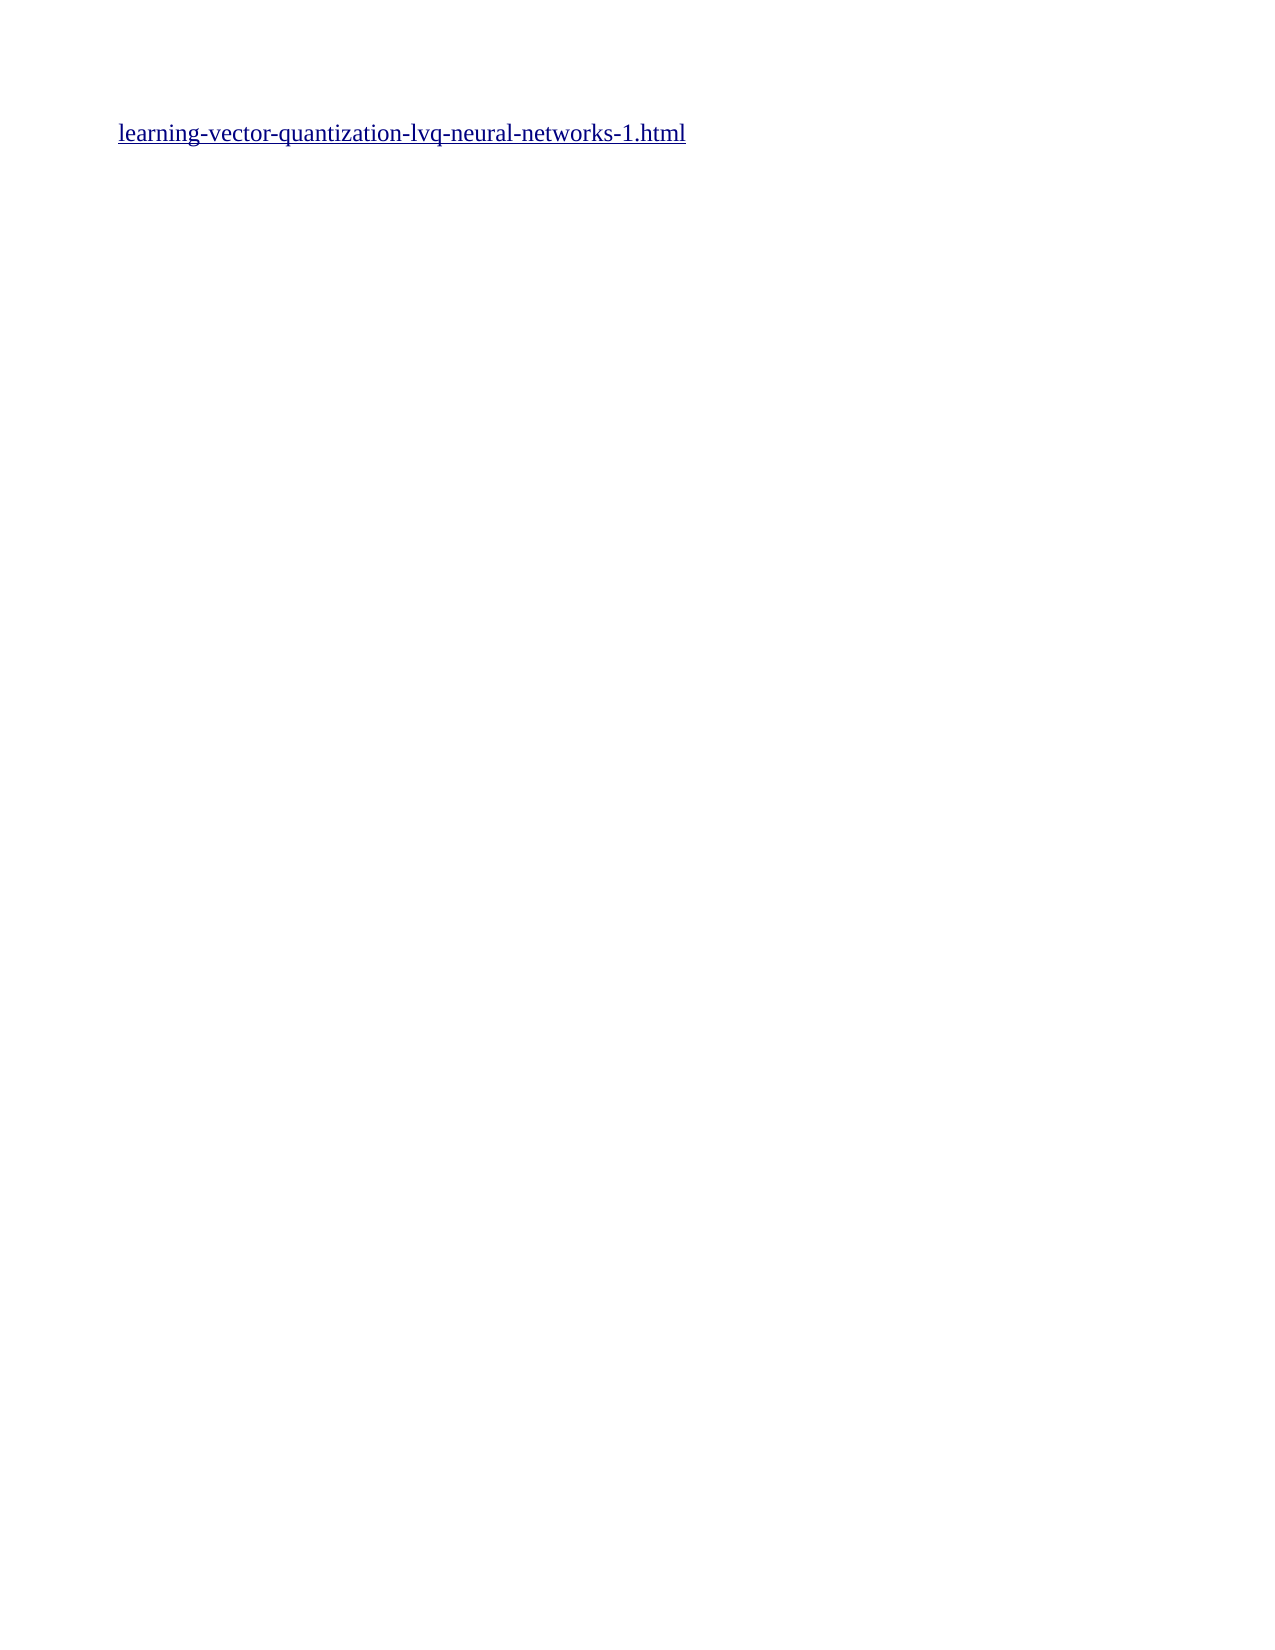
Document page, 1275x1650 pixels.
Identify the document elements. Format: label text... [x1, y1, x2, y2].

text learning-vector-quantization-lvq-neural-networks-1.html [118, 118, 1157, 147]
